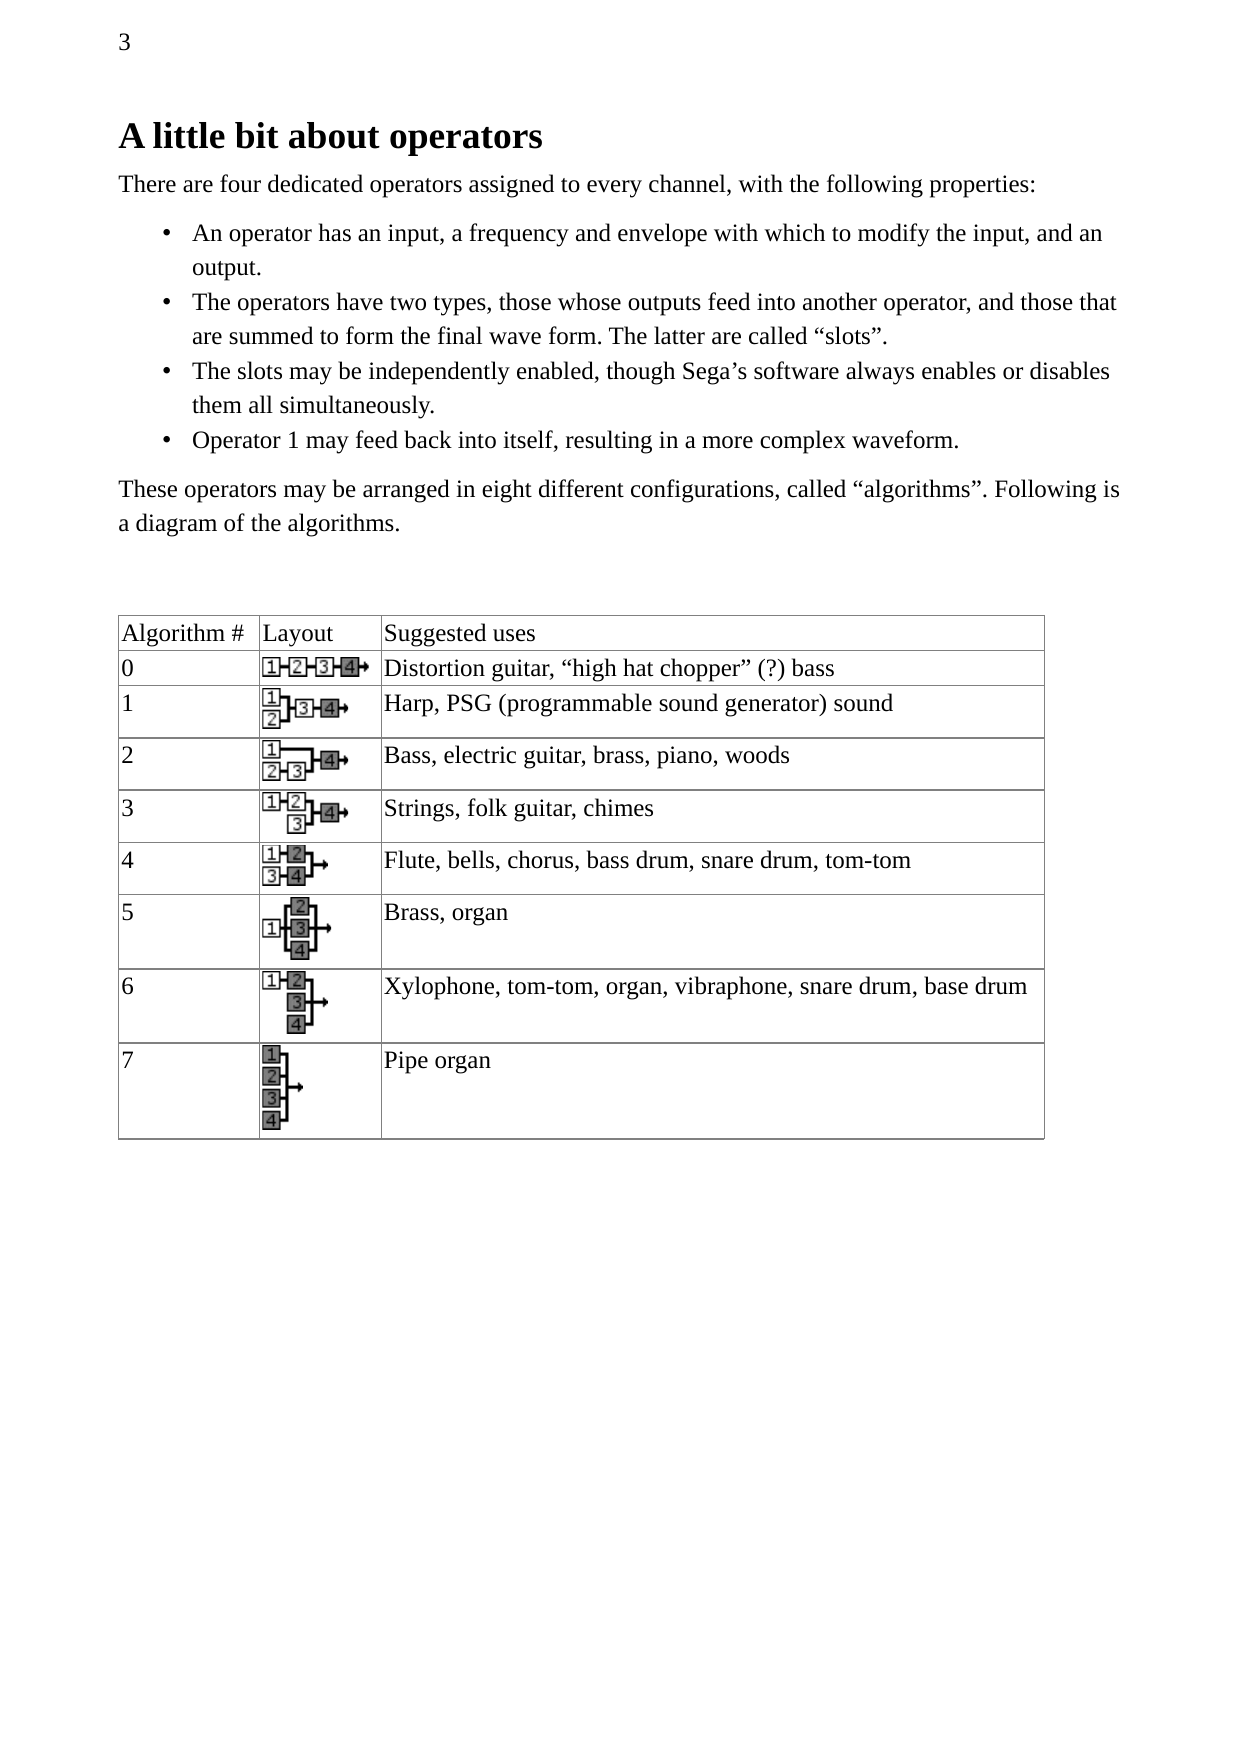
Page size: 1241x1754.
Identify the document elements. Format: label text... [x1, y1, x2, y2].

picture [262, 792, 349, 834]
table_cell Flute, bells, chorus, bass drum, snare drum, tom-tom [382, 843, 1044, 894]
table_cell Distortion guitar, “high hat chopper” (?) bass [382, 651, 1044, 685]
table_cell [260, 843, 381, 894]
picture [262, 897, 332, 960]
table_cell 0 [119, 651, 259, 685]
picture [262, 688, 349, 729]
table_cell 6 [119, 970, 259, 1042]
table_cell [260, 791, 381, 842]
text There are four dedicated operators assigned to every channel, with the following properties: [118, 169, 1122, 197]
list An operator has an input, a frequency and envelope with which to modify the input, and an output. [162, 218, 1122, 281]
table_header Algorithm # [119, 616, 259, 650]
table_cell 1 [119, 686, 259, 737]
table_cell Pipe organ [382, 1044, 1044, 1138]
table_cell [260, 895, 381, 968]
table_cell 5 [119, 895, 259, 968]
table_cell Strings, folk guitar, chimes [382, 791, 1044, 842]
table_header Layout [260, 616, 381, 650]
text These operators may be arranged in eight different configurations, called “algorithms”. Following is a diagram of the algorithms. [118, 474, 1122, 537]
list The operators have two types, those whose outputs feed into another operator, and those that are summed to form the final wave form. The latter are called “slots”. [162, 287, 1122, 350]
list The slots may be independently enabled, though Sega’s software always enables or disables them all simultaneously. [162, 356, 1122, 419]
table_cell 4 [119, 843, 259, 894]
table_cell Brass, organ [382, 895, 1044, 968]
picture [262, 657, 369, 677]
picture [262, 740, 349, 781]
table_cell [260, 686, 381, 737]
table_cell 3 [119, 791, 259, 842]
list Operator 1 may feed back into itself, resulting in a more complex waveform. [162, 425, 1122, 453]
table_cell Harp, PSG (programmable sound generator) sound [382, 686, 1044, 737]
table_cell [260, 970, 381, 1042]
table_header Suggested uses [382, 616, 1044, 650]
table_cell 7 [119, 1044, 259, 1138]
table_cell Xylophone, tom-tom, organ, vibraphone, snare drum, base drum [382, 970, 1044, 1042]
table_cell [260, 651, 381, 685]
picture [262, 971, 328, 1034]
table_cell Bass, electric guitar, brass, piano, woods [382, 739, 1044, 789]
table_cell [260, 739, 381, 789]
picture [262, 1045, 303, 1130]
table_cell [260, 1044, 381, 1138]
table_cell 2 [119, 739, 259, 789]
picture [262, 845, 328, 886]
subtitle A little bit about operators [118, 113, 1122, 156]
